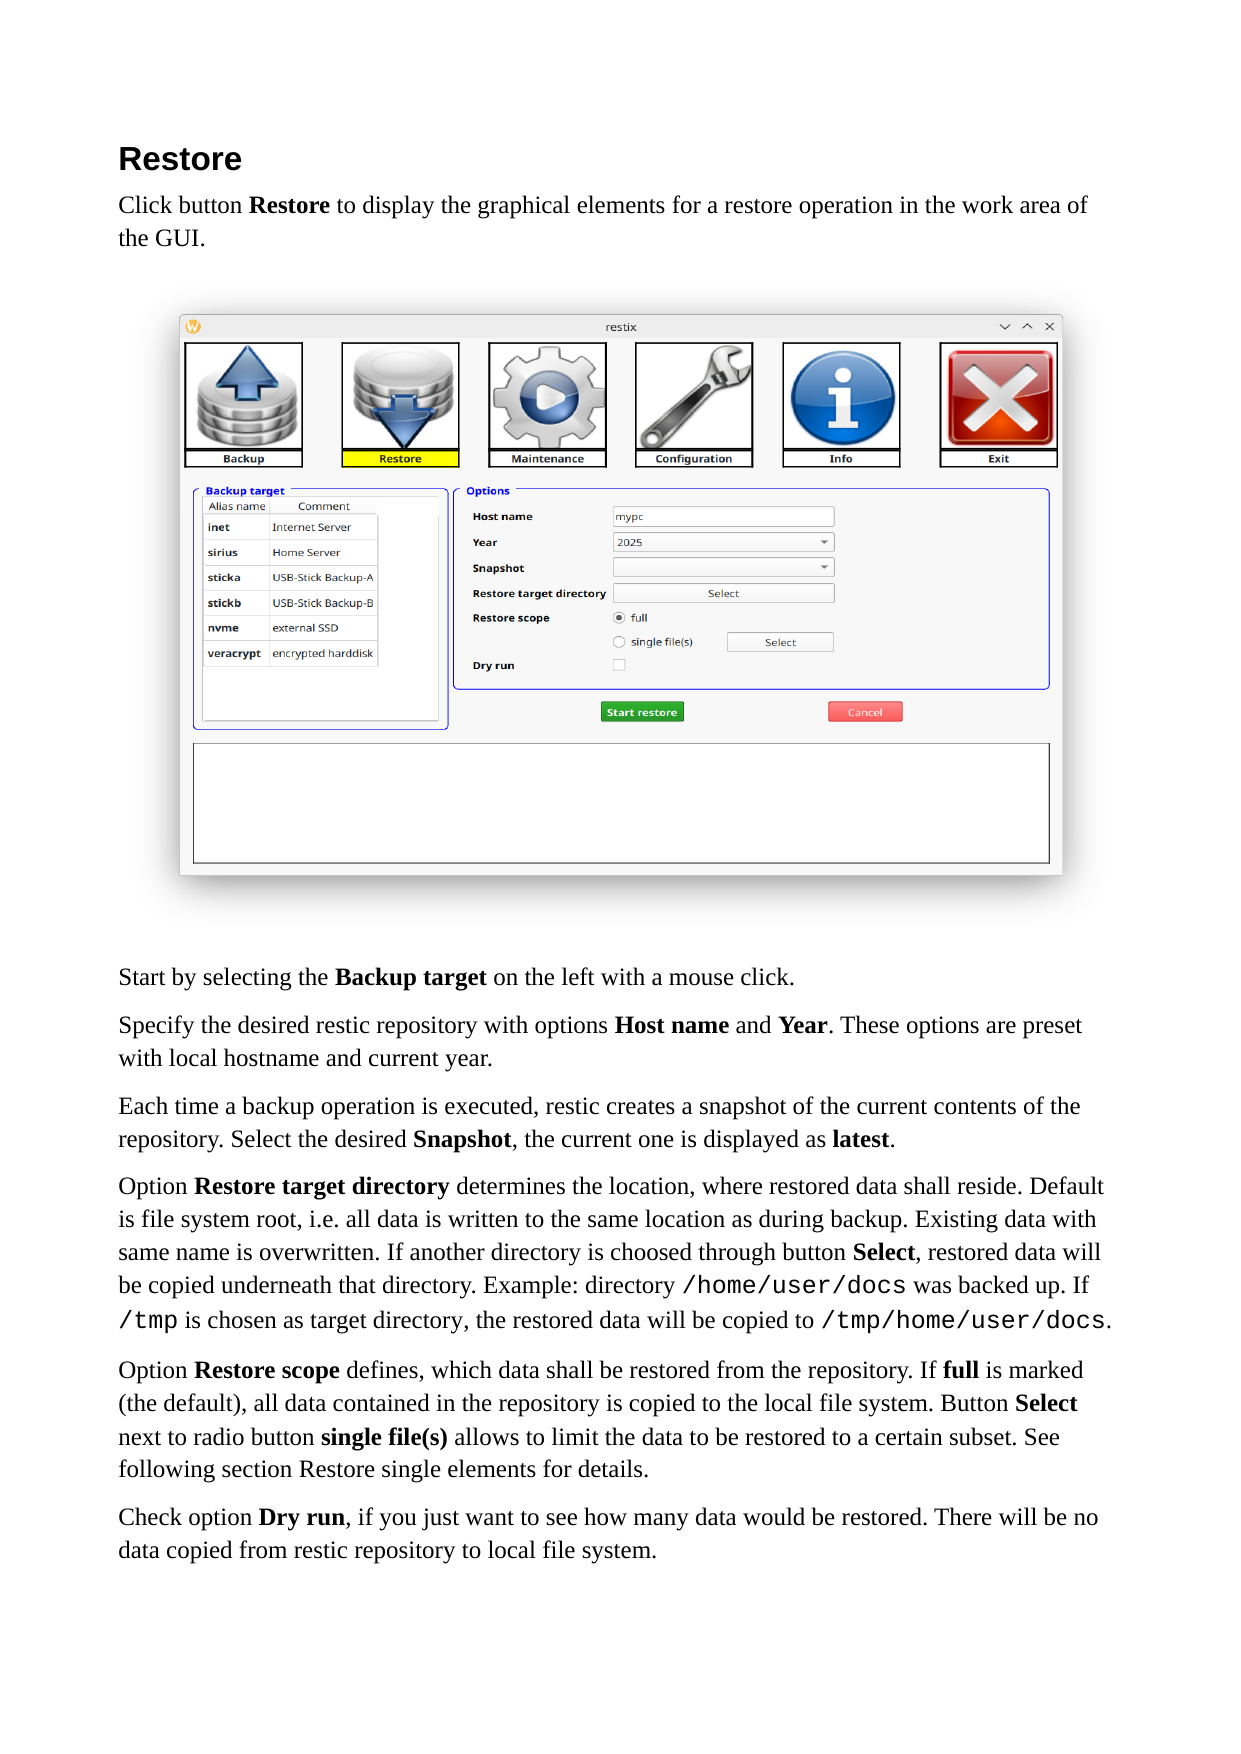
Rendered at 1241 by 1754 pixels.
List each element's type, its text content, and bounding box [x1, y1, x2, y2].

subtitle Restore [118, 139, 1122, 177]
text Check option Dry run, if you just want to see how many data would be restored. There will be no data copied from restic repository to local file system. [118, 1502, 1122, 1564]
text Start by selecting the Backup target on the left with a mouse click. [118, 940, 1122, 991]
picture [118, 270, 1123, 940]
text Option Restore target directory determines the location, where restored data shall reside. Default is file system root, i.e. all data is written to the same location as during backup. Existing data with same name is overwritten. If another directory is choosed through button Select, restored data will be copied underneath that directory. Example: directory /home/user/docs was backed up. If /tmp is chosen as target directory, the restored data will be copied to /tmp/home/user/docs. [118, 1171, 1122, 1336]
text Option Restore scope defines, which data shall be restored from the repository. If full is marked (the default), all data contained in the repository is copied to the local file system. Button Select next to radio button single file(s) allows to limit the data to be restored to a certain subset. See following section Restore single elements for details. [118, 1356, 1122, 1483]
text Each time a backup operation is executed, restic creates a snapshot of the current contents of the repository. Select the desired Snapshot, the current one is displayed as latest. [118, 1091, 1122, 1152]
text Click button Restore to display the graphical elements for a restore operation in the work area of the GUI. [118, 190, 1122, 252]
text Specify the desired restic repository with options Host name and Year. These options are preset with local hostname and current year. [118, 1010, 1122, 1072]
